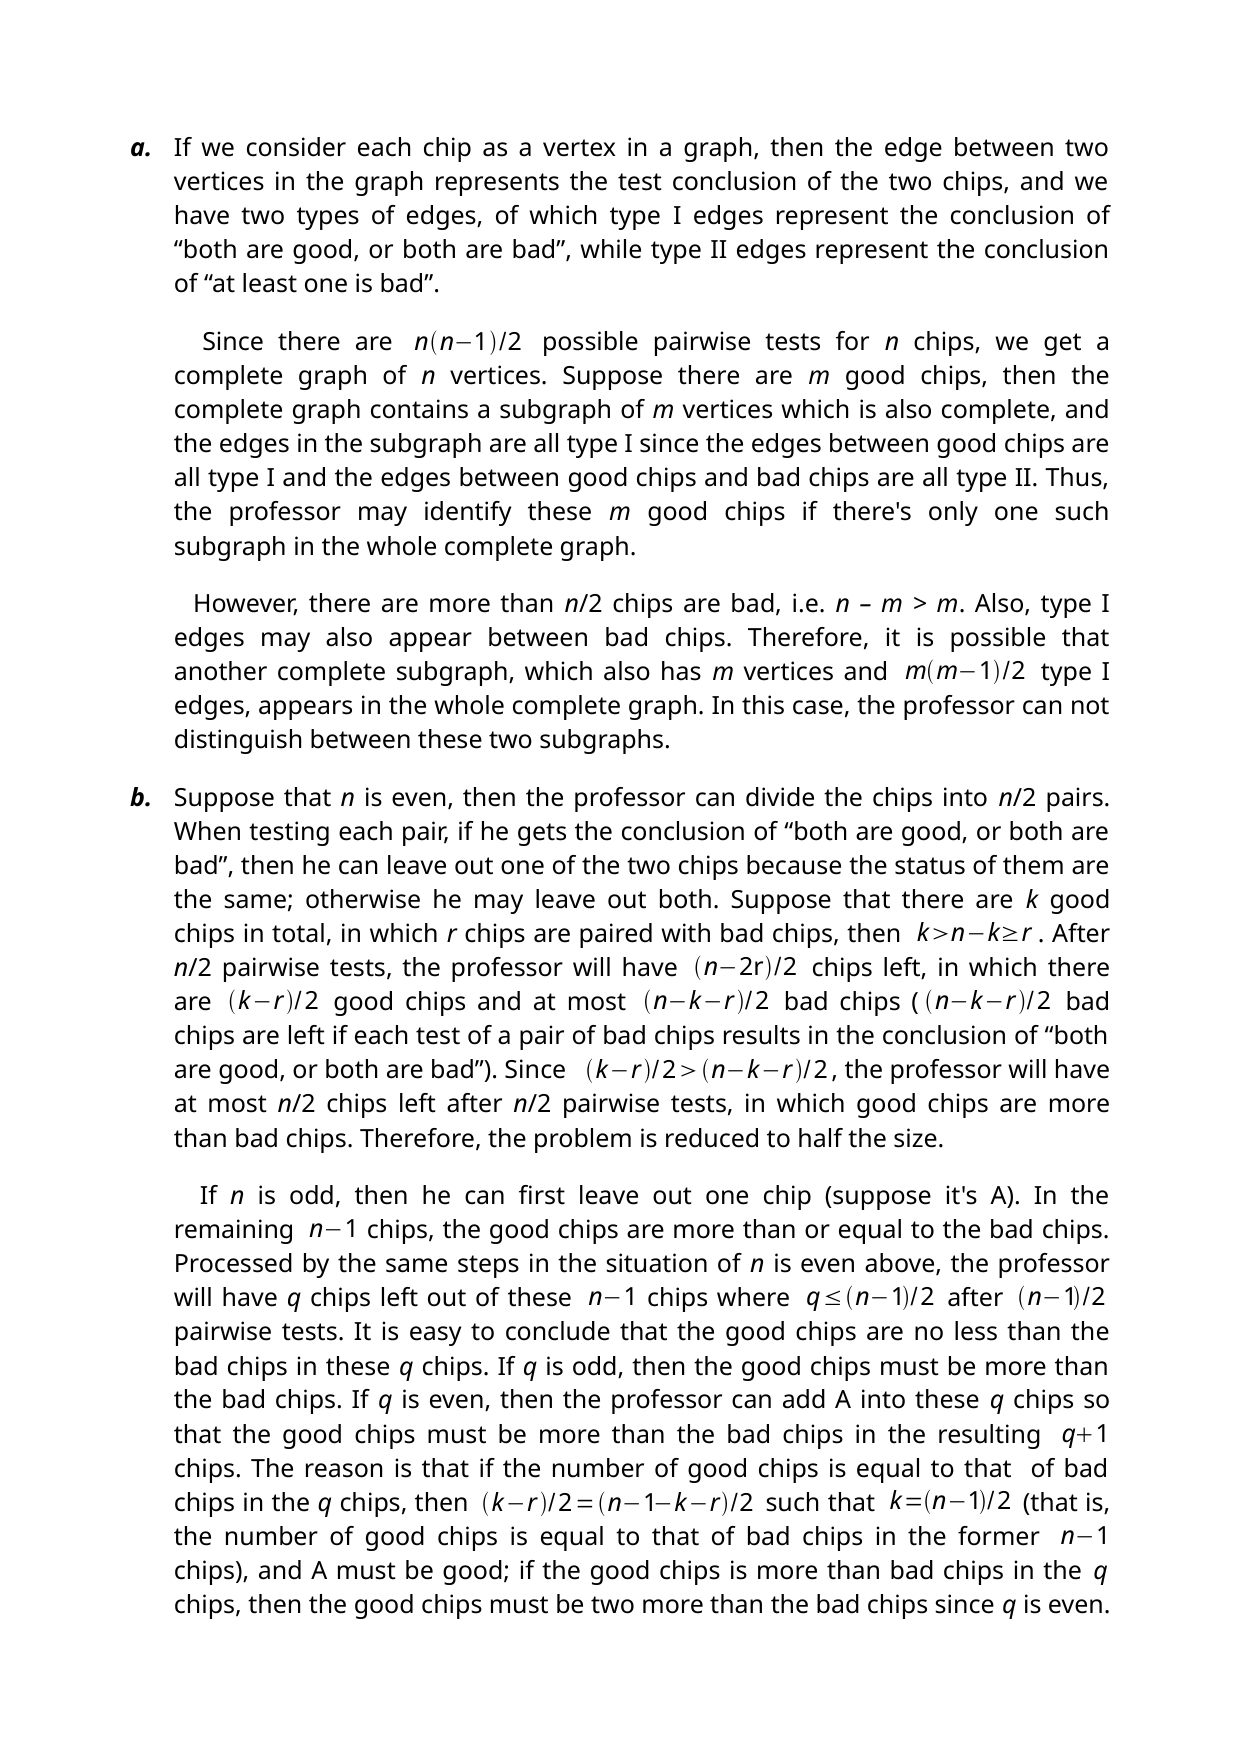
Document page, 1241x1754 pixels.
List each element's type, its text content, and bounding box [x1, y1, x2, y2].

list Since there are possible pairwise tests for n chips, we get a complete graph of n vertices. Suppose there are m good chips, then the complete graph contains a subgraph of m vertices which is also complete, and the edges in the subgraph are all type I since the edges between good chips are all type I and the edges between good chips and bad chips are all type II. Thus, the professor may identify these m good chips if there's only one such subgraph in the whole complete graph. [130, 324, 1110, 562]
list If n is odd, then he can first leave out one chip (suppose it's A). In the remaining chips, the good chips are more than or equal to the bad chips. Processed by the same steps in the situation of n is even above, the professor will have q chips left out of these chips where after pairwise tests. It is easy to conclude that the good chips are no less than the bad chips in these q chips. If q is odd, then the good chips must be more than the bad chips. If q is even, then the professor can add A into these q chips so that the good chips must be more than the bad chips in the resulting chips. The reason is that if the number of good chips is equal to that of bad chips in the q chips, then such that (that is, the number of good chips is equal to that of bad chips in the former chips), and A must be good; if the good chips is more than bad chips in the q chips, then the good chips must be two more than the bad chips since q is even. Therefore, the problem is halved down to the remaining q or chips. [130, 1178, 1110, 1621]
list If we consider each chip as a vertex in a graph, then the edge between two vertices in the graph represents the test conclusion of the two chips, and we have two types of edges, of which type I edges represent the conclusion of “both are good, or both are bad”, while type II edges represent the conclusion of “at least one is bad”. [130, 130, 1110, 300]
list However, there are more than n/2 chips are bad, i.e. n – m > m. Also, type I edges may also appear between bad chips. Therefore, it is possible that another complete subgraph, which also has m vertices and type I edges, appears in the whole complete graph. In this case, the professor can not distinguish between these two subgraphs. [130, 586, 1110, 756]
list Suppose that n is even, then the professor can divide the chips into n/2 pairs. When testing each pair, if he gets the conclusion of “both are good, or both are bad”, then he can leave out one of the two chips because the status of them are the same; otherwise he may leave out both. Suppose that there are k good chips in total, in which r chips are paired with bad chips, then . After n/2 pairwise tests, the professor will have chips left, in which there are good chips and at most bad chips ( bad chips are left if each test of a pair of bad chips results in the conclusion of “both are good, or both are bad”). Since , the professor will have at most n/2 chips left after n/2 pairwise tests, in which good chips are more than bad chips. Therefore, the problem is reduced to half the size. [130, 779, 1110, 1154]
